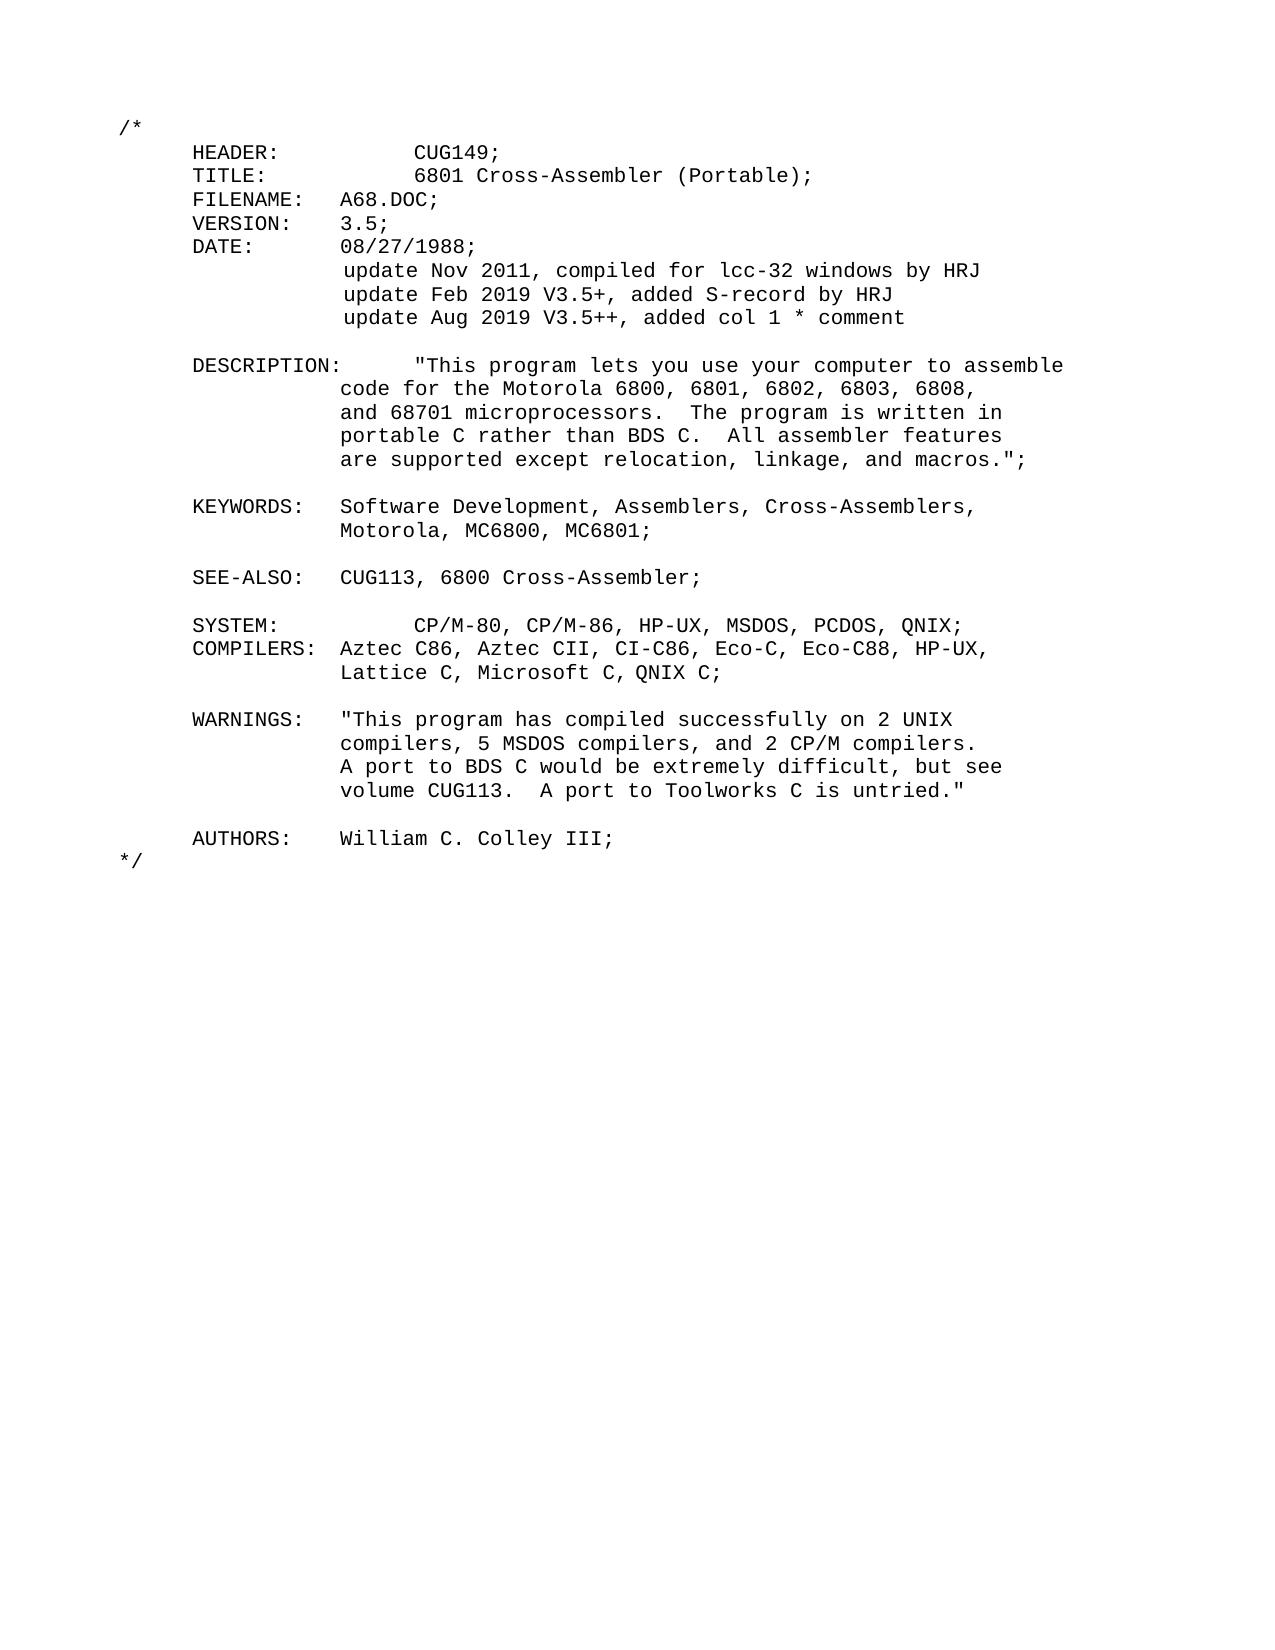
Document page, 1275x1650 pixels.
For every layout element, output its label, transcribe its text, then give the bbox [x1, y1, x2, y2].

text HEADER: CUG149; [118, 142, 1157, 165]
text compilers, 5 MSDOS compilers, and 2 CP/M compilers. [118, 733, 1157, 757]
text /* [118, 118, 1157, 142]
text */ [118, 851, 1157, 875]
text portable C rather than BDS C. All assembler features [118, 426, 1157, 449]
text update Nov 2011, compiled for lcc-32 windows by HRJ [118, 260, 1157, 284]
text are supported except relocation, linkage, and macros."; [118, 449, 1157, 473]
text TITLE: 6801 Cross-Assembler (Portable); [118, 165, 1157, 189]
text WARNINGS: "This program has compiled successfully on 2 UNIX [118, 709, 1157, 733]
text FILENAME: A68.DOC; [118, 189, 1157, 213]
text update Aug 2019 V3.5++, added col 1 * comment [118, 307, 1157, 331]
text COMPILERS: Aztec C86, Aztec CII, CI-C86, Eco-C, Eco-C88, HP-UX, [118, 638, 1157, 662]
text KEYWORDS: Software Development, Assemblers, Cross-Assemblers, [118, 496, 1157, 520]
text AUTHORS: William C. Colley III; [118, 827, 1157, 851]
text Motorola, MC6800, MC6801; [118, 520, 1157, 544]
text SEE-ALSO: CUG113, 6800 Cross-Assembler; [118, 567, 1157, 591]
text DESCRIPTION: "This program lets you use your computer to assemble [118, 354, 1157, 378]
text code for the Motorola 6800, 6801, 6802, 6803, 6808, [118, 378, 1157, 402]
text and 68701 microprocessors. The program is written in [118, 402, 1157, 426]
text A port to BDS C would be extremely difficult, but see [118, 757, 1157, 780]
text volume CUG113. A port to Toolworks C is untried." [118, 780, 1157, 804]
text DATE: 08/27/1988; [118, 236, 1157, 260]
text SYSTEM: CP/M-80, CP/M-86, HP-UX, MSDOS, PCDOS, QNIX; [118, 615, 1157, 638]
text update Feb 2019 V3.5+, added S-record by HRJ [118, 284, 1157, 307]
text VERSION: 3.5; [118, 213, 1157, 236]
text Lattice C, Microsoft C, QNIX C; [118, 662, 1157, 686]
